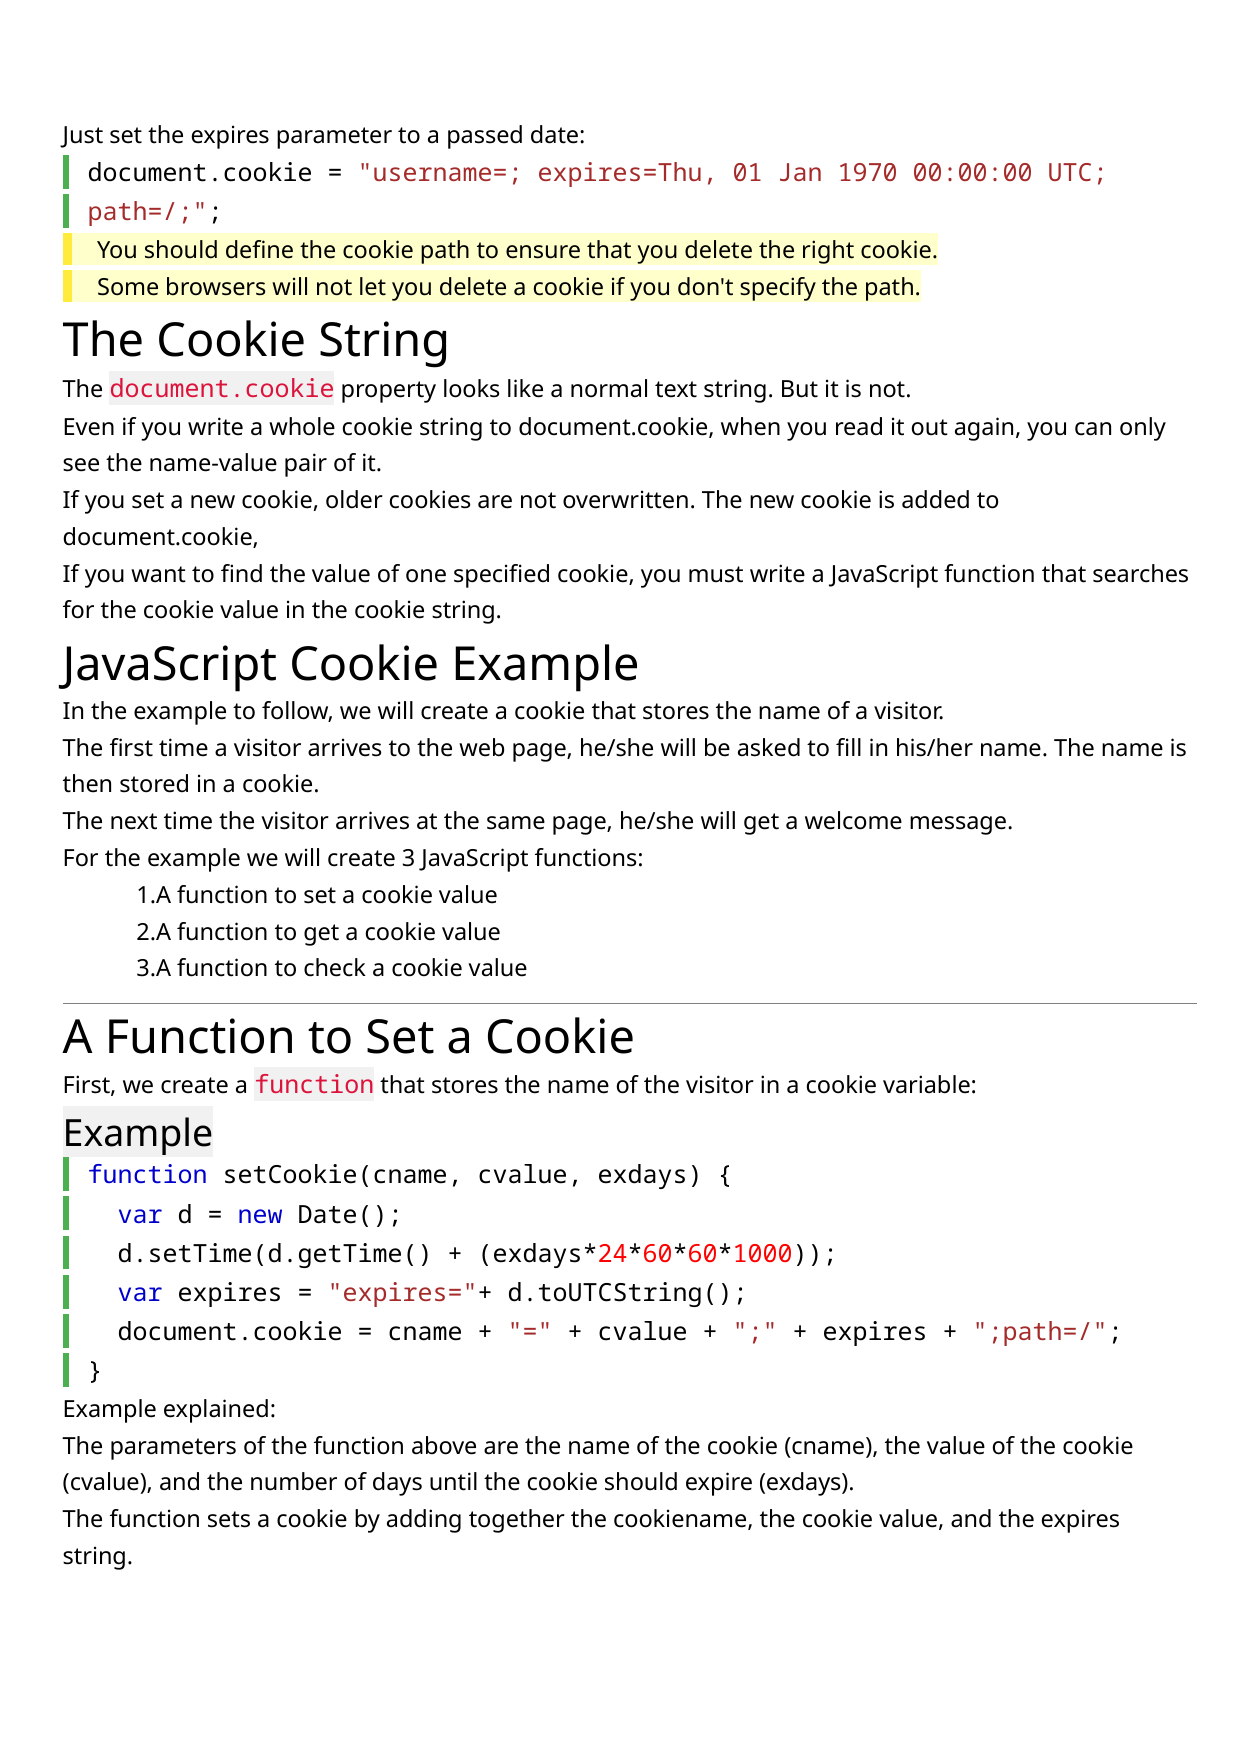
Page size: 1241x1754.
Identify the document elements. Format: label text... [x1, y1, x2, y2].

text First, we create a function that stores the name of the visitor in a cookie variable: [62, 1067, 1197, 1101]
text Example explained: [62, 1392, 1197, 1424]
text The function sets a cookie by adding together the cookiename, the cookie value, and the expires string. [62, 1502, 1197, 1571]
subtitle The Cookie String [62, 307, 1197, 371]
text The parameters of the function above are the name of the cookie (cname), the value of the cookie (cvalue), and the number of days until the cookie should expire (exdays). [62, 1429, 1197, 1498]
text The next time the visitor arrives at the same page, he/she will get a welcome message. [62, 804, 1197, 837]
text Even if you write a whole cookie string to document.cookie, when you read it out again, you can only see the name-value pair of it. [62, 410, 1197, 478]
text Just set the expires parameter to a passed date: [62, 118, 1197, 150]
subtitle Example [62, 1106, 1197, 1157]
list A function to get a cookie value [62, 915, 1197, 947]
text You should define the cookie path to ensure that you delete the right cookie. [72, 233, 1197, 265]
list A function to check a cookie value [62, 952, 1197, 984]
text If you want to find the value of one specified cookie, you must write a JavaScript function that searches for the cookie value in the cookie string. [62, 557, 1197, 626]
text In the example to follow, we will create a cookie that stores the name of a visitor. [62, 694, 1197, 726]
text The first time a visitor arrives to the web page, he/she will be asked to fill in his/her name. The name is then stored in a cookie. [62, 731, 1197, 800]
text document.cookie = "username=; expires=Thu, 01 Jan 1970 00:00:00 UTC; path=/;"; [62, 155, 1197, 228]
text For the example we will create 3 JavaScript functions: [62, 841, 1197, 873]
text If you set a new cookie, older cookies are not overwritten. The new cookie is added to document.cookie, [62, 483, 1197, 552]
subtitle A Function to Set a Cookie [62, 1003, 1197, 1067]
text function setCookie(cname, cvalue, exdays) { var d = new Date(); d.setTime(d.getTime() + (exdays*24*60*60*1000)); var expires = "expires="+ d.toUTCString(); document.cookie = cname + "=" + cvalue + ";" + expires + ";path=/"; } [62, 1157, 1197, 1387]
list A function to set a cookie value [62, 878, 1197, 910]
subtitle JavaScript Cookie Example [62, 630, 1197, 694]
text The document.cookie property looks like a normal text string. But it is not. [62, 371, 1197, 405]
text Some browsers will not let you delete a cookie if you don't specify the path. [72, 270, 1197, 302]
